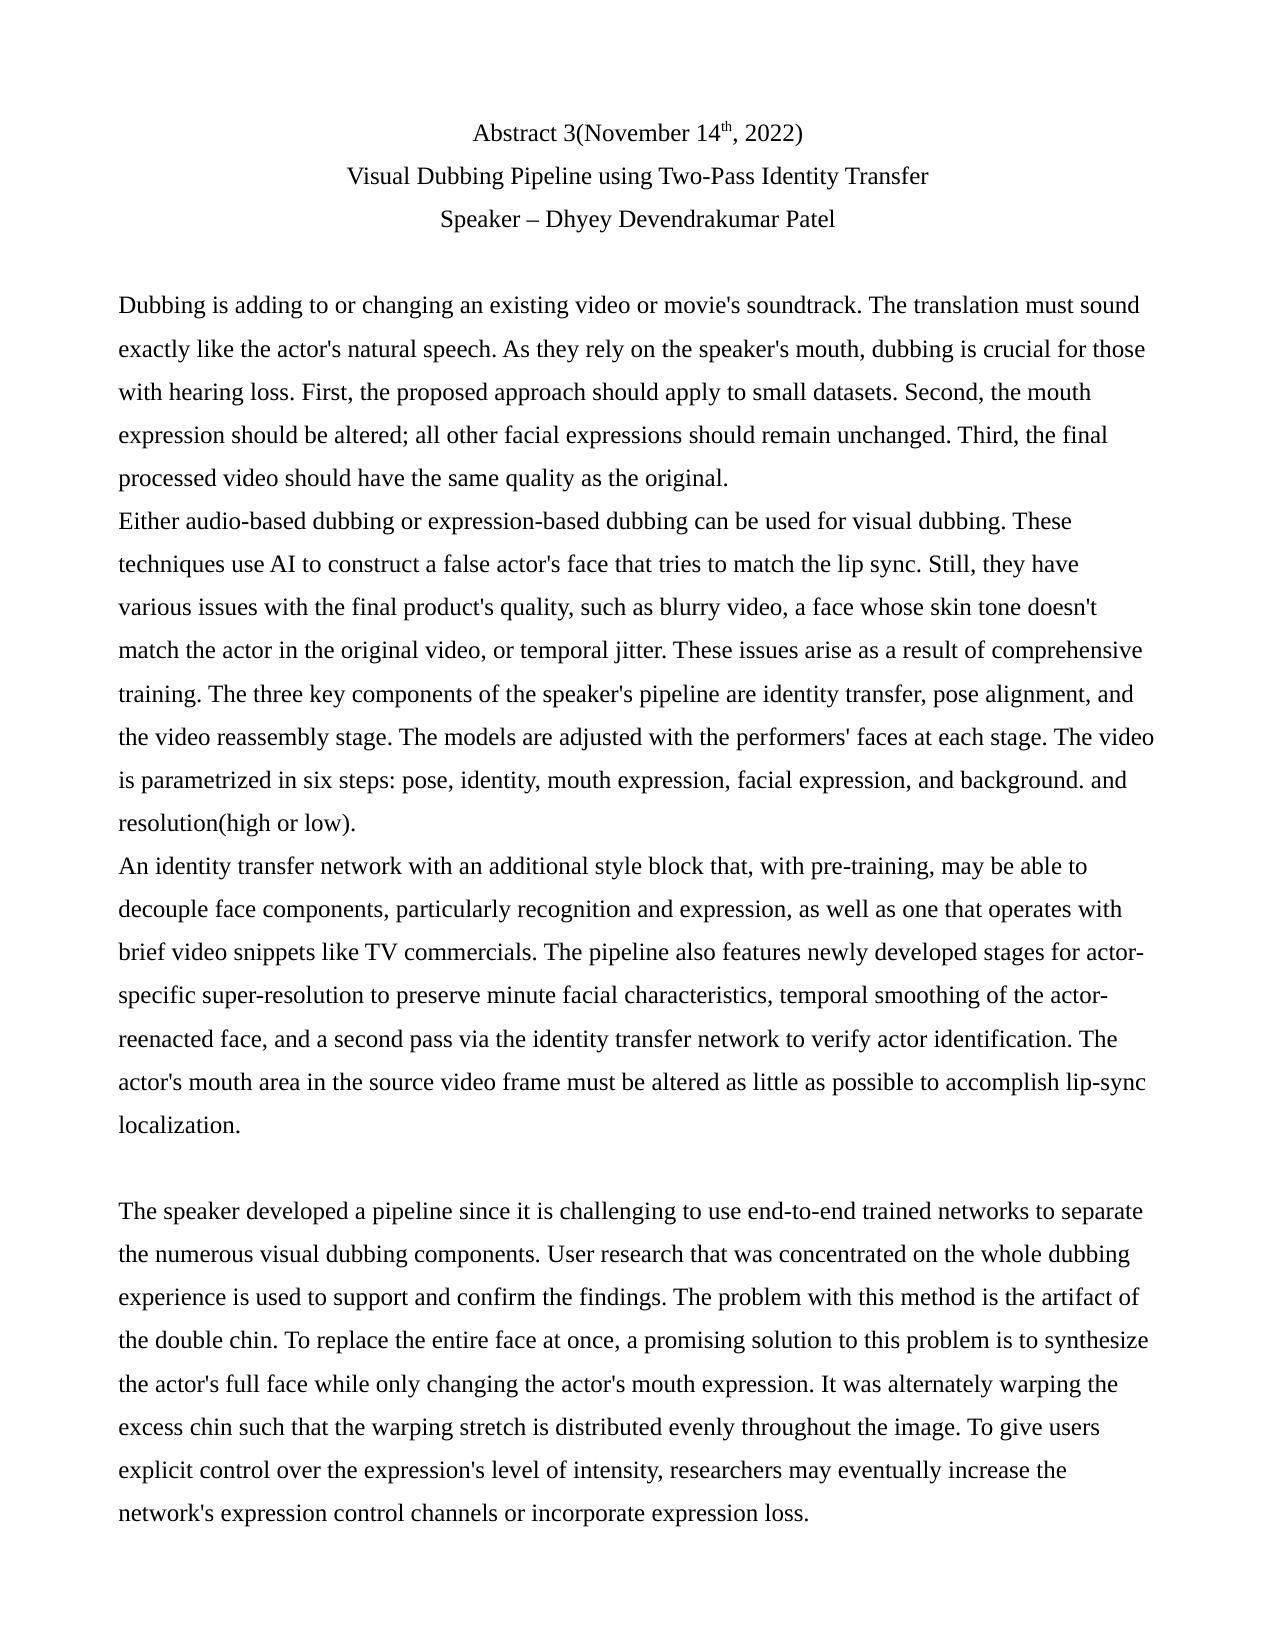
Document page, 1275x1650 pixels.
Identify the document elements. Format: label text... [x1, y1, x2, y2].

text Either audio-based dubbing or expression-based dubbing can be used for visual dubbing. These techniques use AI to construct a false actor's face that tries to match the lip sync. Still, they have various issues with the final product's quality, such as blurry video, a face whose skin tone doesn't match the actor in the original video, or temporal jitter. These issues arise as a result of comprehensive training. The three key components of the speaker's pipeline are identity transfer, pose alignment, and the video reassembly stage. The models are adjusted with the performers' faces at each stage. The video is parametrized in six steps: pose, identity, mouth expression, facial expression, and background. and resolution(high or low). [118, 506, 1157, 837]
text The speaker developed a pipeline since it is challenging to use end-to-end trained networks to separate the numerous visual dubbing components. User research that was concentrated on the whole dubbing experience is used to support and confirm the findings. The problem with this method is the artifact of the double chin. To replace the entire face at once, a promising solution to this problem is to synthesize the actor's full face while only changing the actor's mouth expression. It was alternately warping the excess chin such that the warping stretch is distributed evenly throughout the image. To give users explicit control over the expression's level of intensity, researchers may eventually increase the network's expression control channels or incorporate expression loss. [118, 1196, 1157, 1527]
text Speaker – Dhyey Devendrakumar Patel [118, 204, 1157, 233]
text An identity transfer network with an additional style block that, with pre-training, may be able to decouple face components, particularly recognition and expression, as well as one that operates with brief video snippets like TV commercials. The pipeline also features newly developed stages for actor-specific super-resolution to preserve minute facial characteristics, temporal smoothing of the actor-reenacted face, and a second pass via the identity transfer network to verify actor identification. The actor's mouth area in the source video frame must be altered as little as possible to accomplish lip-sync localization. [118, 851, 1157, 1139]
text Visual Dubbing Pipeline using Two-Pass Identity Transfer [118, 161, 1157, 190]
text Abstract 3(November 14th, 2022) [118, 118, 1157, 147]
text Dubbing is adding to or changing an existing video or movie's soundtrack. The translation must sound exactly like the actor's natural speech. As they rely on the speaker's mouth, dubbing is crucial for those with hearing loss. First, the proposed approach should apply to small datasets. Second, the mouth expression should be altered; all other facial expressions should remain unchanged. Third, the final processed video should have the same quality as the original. [118, 291, 1157, 492]
